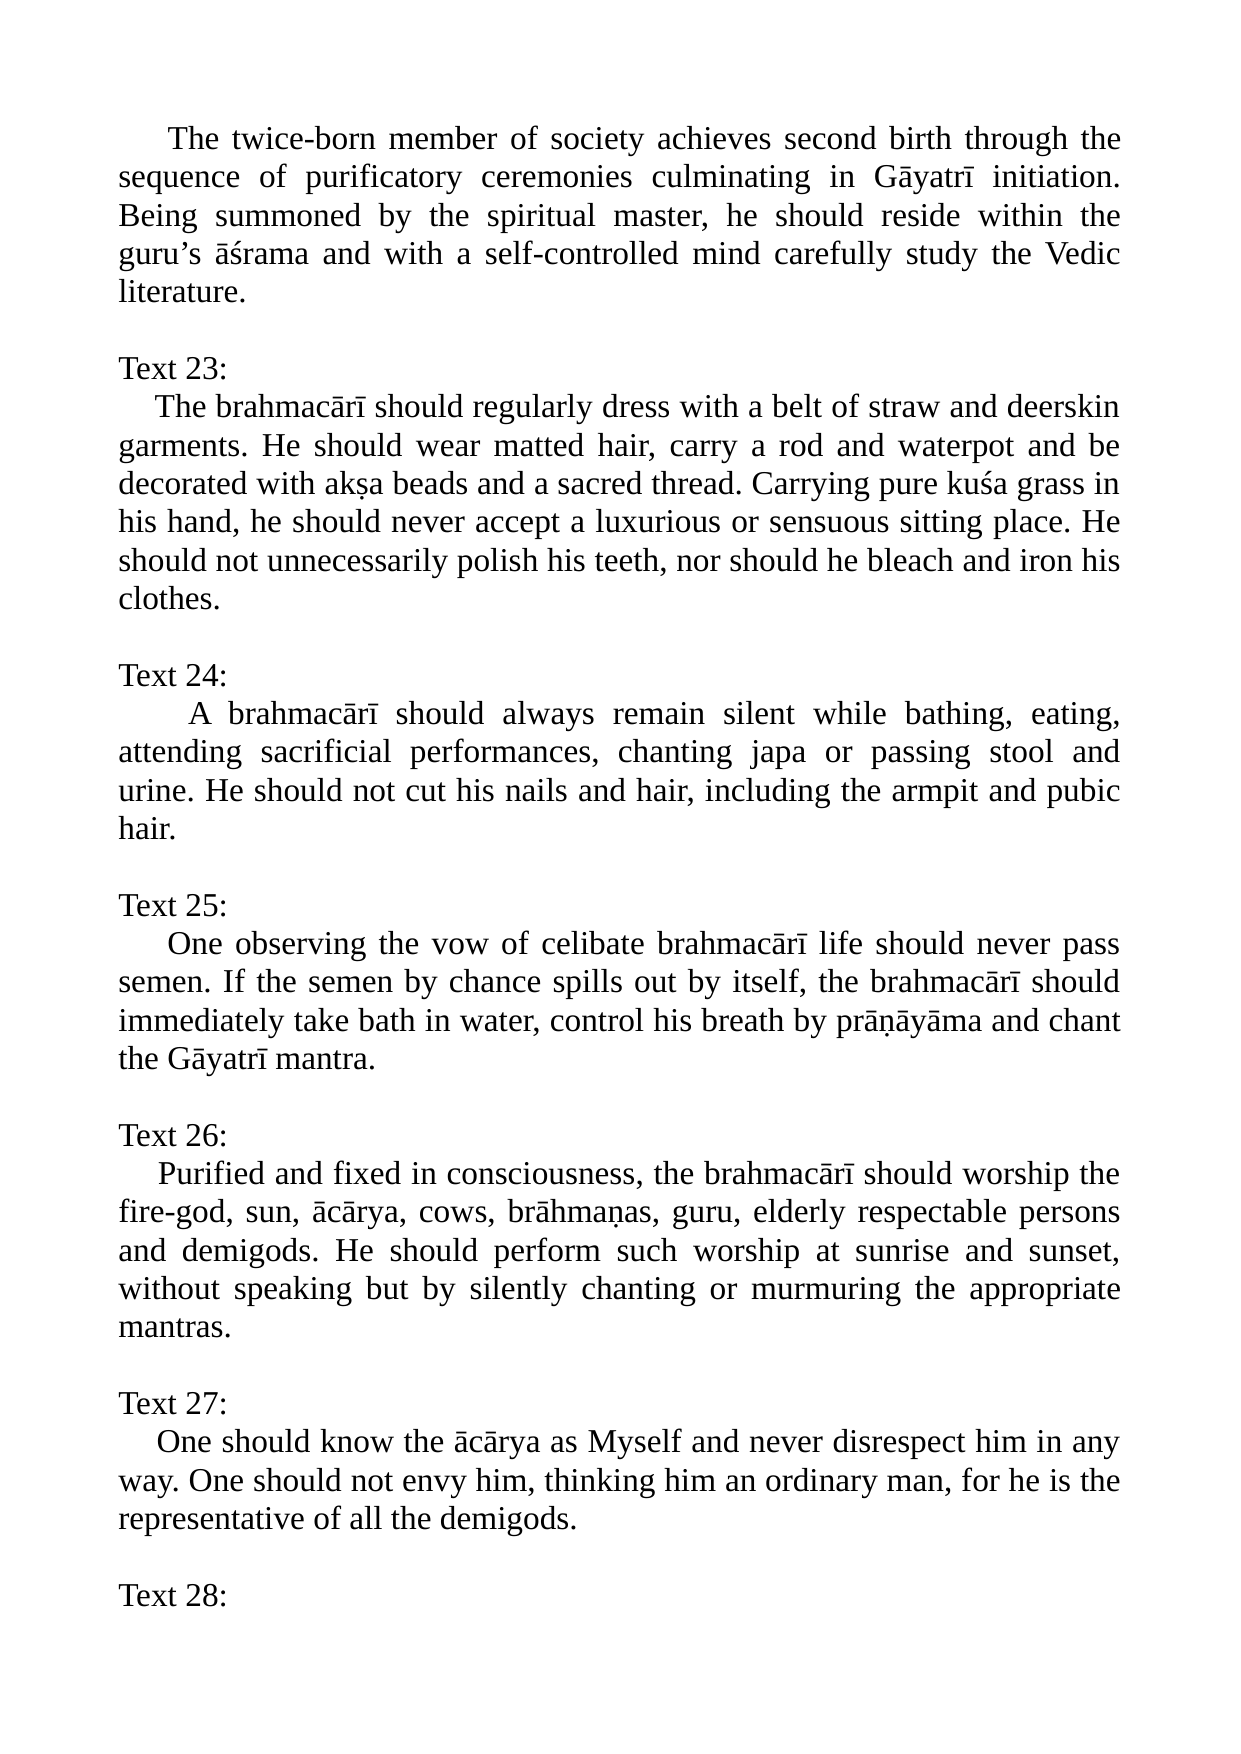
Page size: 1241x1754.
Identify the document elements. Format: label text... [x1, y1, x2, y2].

text Text 23: [118, 348, 1122, 386]
text The brahmacārī should regularly dress with a belt of straw and deerskin garments. He should wear matted hair, carry a rod and waterpot and be decorated with akṣa beads and a sacred thread. Carrying pure kuśa grass in his hand, he should never accept a luxurious or sensuous sitting place. He should not unnecessarily polish his teeth, nor should he bleach and iron his clothes. [118, 386, 1122, 616]
text Text 24: [118, 655, 1122, 693]
text One should know the ācārya as Myself and never disrespect him in any way. One should not envy him, thinking him an ordinary man, for he is the representative of all the demigods. [118, 1421, 1122, 1536]
text Text 25: [118, 885, 1122, 923]
text The twice-born member of society achieves second birth through the sequence of purificatory ceremonies culminating in Gāyatrī initiation. Being summoned by the spiritual master, he should reside within the guru’s āśrama and with a self-controlled mind carefully study the Vedic literature. [118, 118, 1122, 310]
text Text 27: [118, 1383, 1122, 1421]
text A brahmacārī should always remain silent while bathing, eating, attending sacrificial performances, chanting japa or passing stool and urine. He should not cut his nails and hair, including the armpit and pubic hair. [118, 693, 1122, 846]
text Text 28: [118, 1575, 1122, 1613]
text Text 26: [118, 1115, 1122, 1153]
text Purified and fixed in consciousness, the brahmacārī should worship the fire-god, sun, ācārya, cows, brāhmaṇas, guru, elderly respectable persons and demigods. He should perform such worship at sunrise and sunset, without speaking but by silently chanting or murmuring the appropriate mantras. [118, 1153, 1122, 1345]
text One observing the vow of celibate brahmacārī life should never pass semen. If the semen by chance spills out by itself, the brahmacārī should immediately take bath in water, control his breath by prāṇāyāma and chant the Gāyatrī mantra. [118, 923, 1122, 1076]
